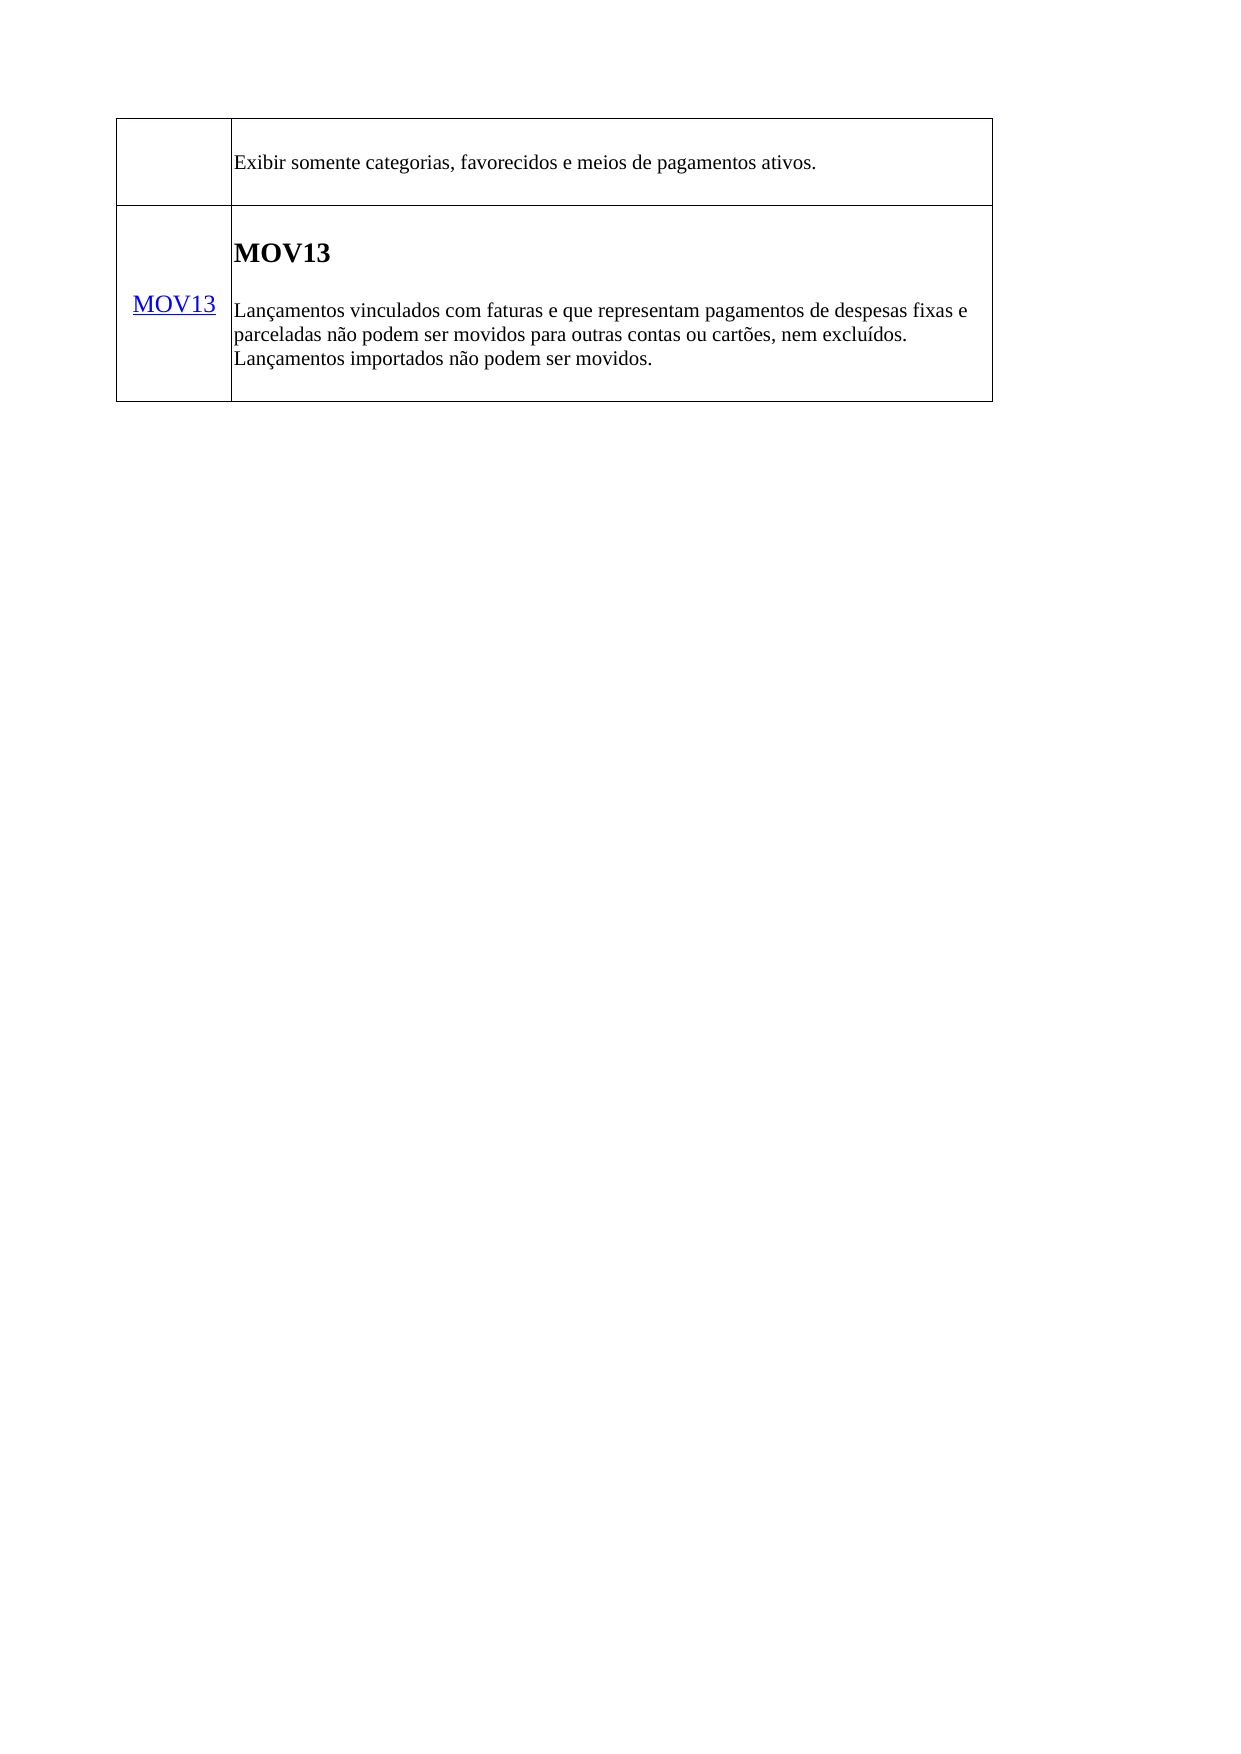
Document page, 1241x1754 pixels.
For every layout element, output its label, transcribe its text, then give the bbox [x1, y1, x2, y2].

table_cell [117, 119, 231, 205]
table_cell MOV13 Lançamentos vinculados com faturas e que representam pagamentos de despesas fixas e parceladas não podem ser movidos para outras contas ou cartões, nem excluídos. Lançamentos importados não podem ser movidos. [232, 206, 992, 401]
table_cell MOV13 [117, 206, 231, 401]
table_cell Exibir somente categorias, favorecidos e meios de pagamentos ativos. [232, 119, 992, 205]
